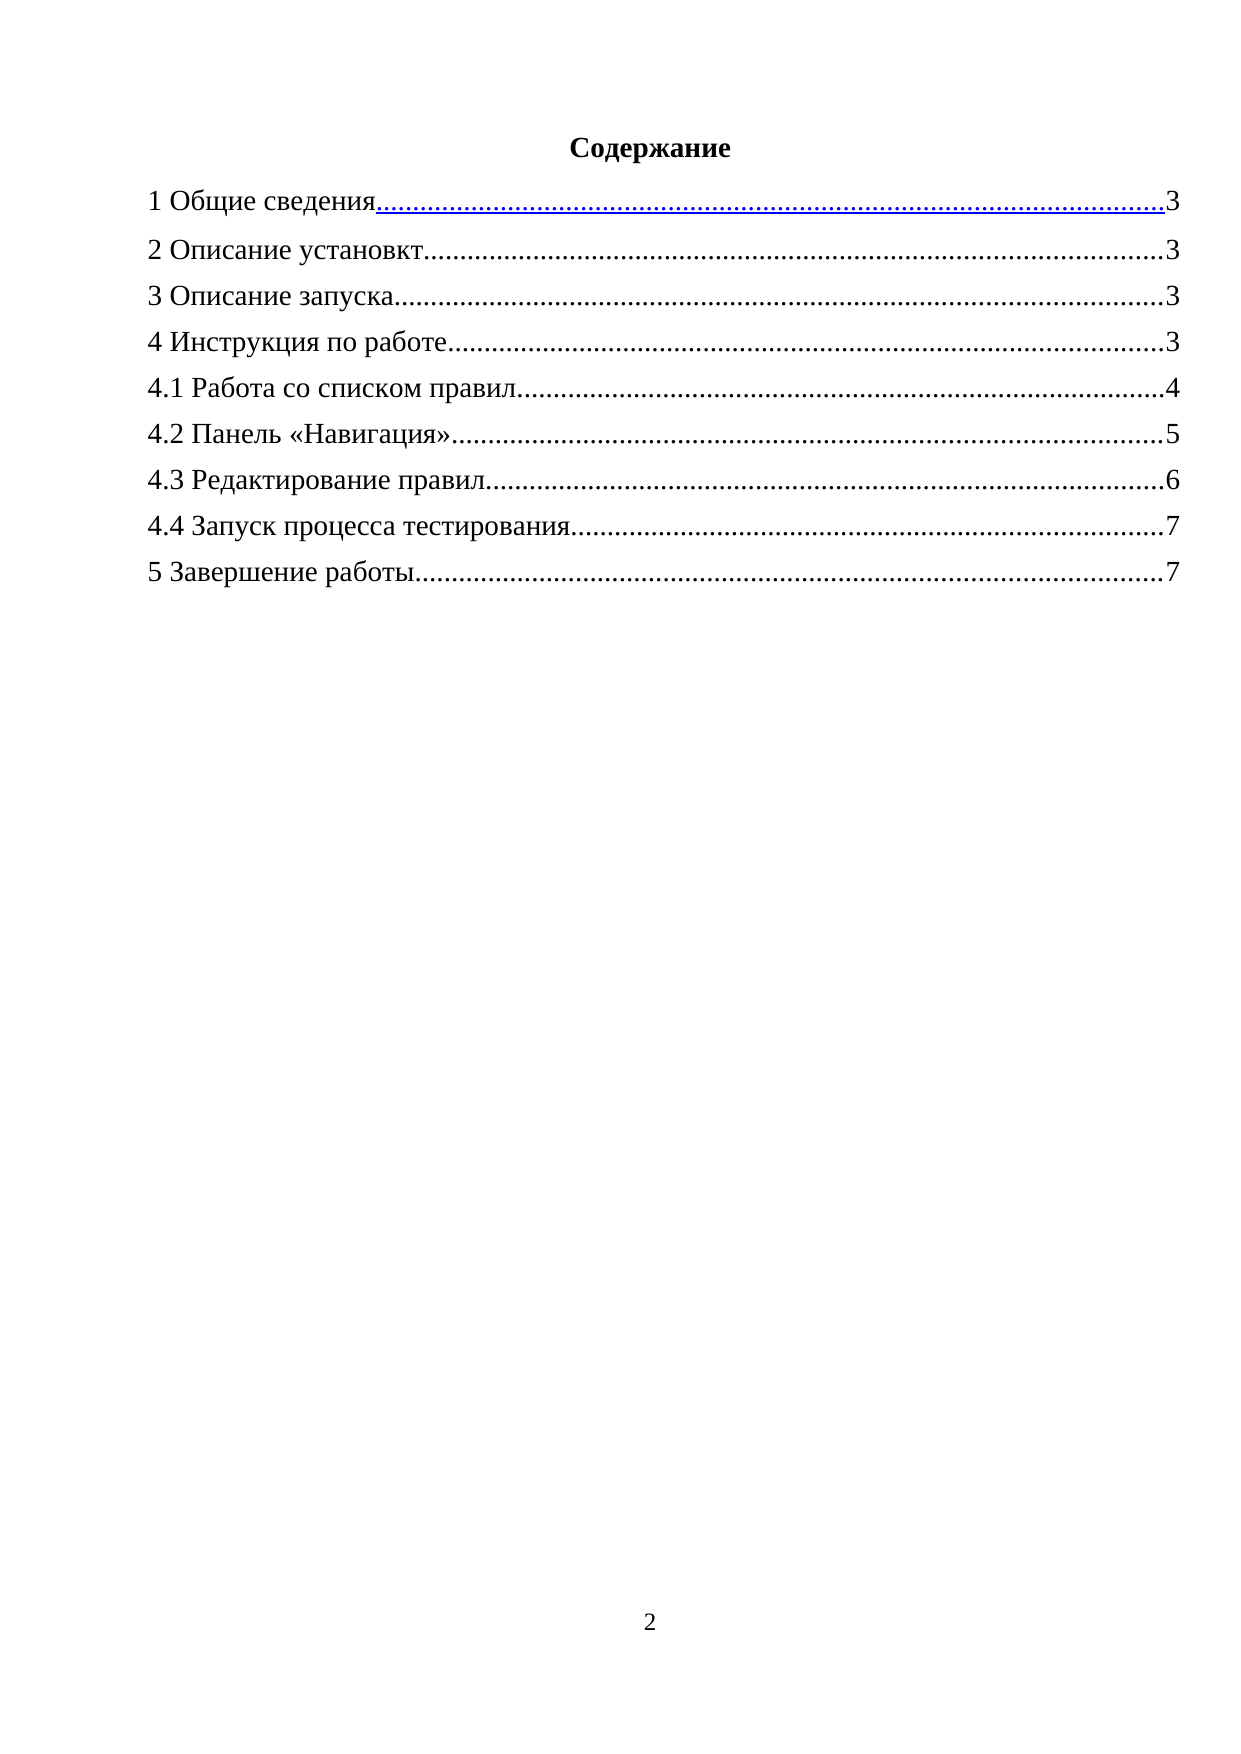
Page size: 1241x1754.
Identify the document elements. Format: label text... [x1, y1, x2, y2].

text Содержание [147, 131, 1152, 164]
text 4.2 Панель «Навигация» 5 [147, 416, 1152, 450]
text 4.1 Работа со списком правил 4 [147, 370, 1152, 404]
text 4.4 Запуск процесса тестирования 7 [147, 508, 1152, 542]
list 1 Общие сведения 3 [147, 183, 1152, 217]
text 4.3 Редактирование правил 6 [147, 462, 1152, 496]
text 5 Завершение работы 7 [147, 554, 1152, 588]
text 2 Описание установкт 3 [147, 232, 1152, 266]
text 3 Описание запуска 3 [147, 278, 1152, 312]
text 4 Инструкция по работе 3 [147, 324, 1152, 358]
